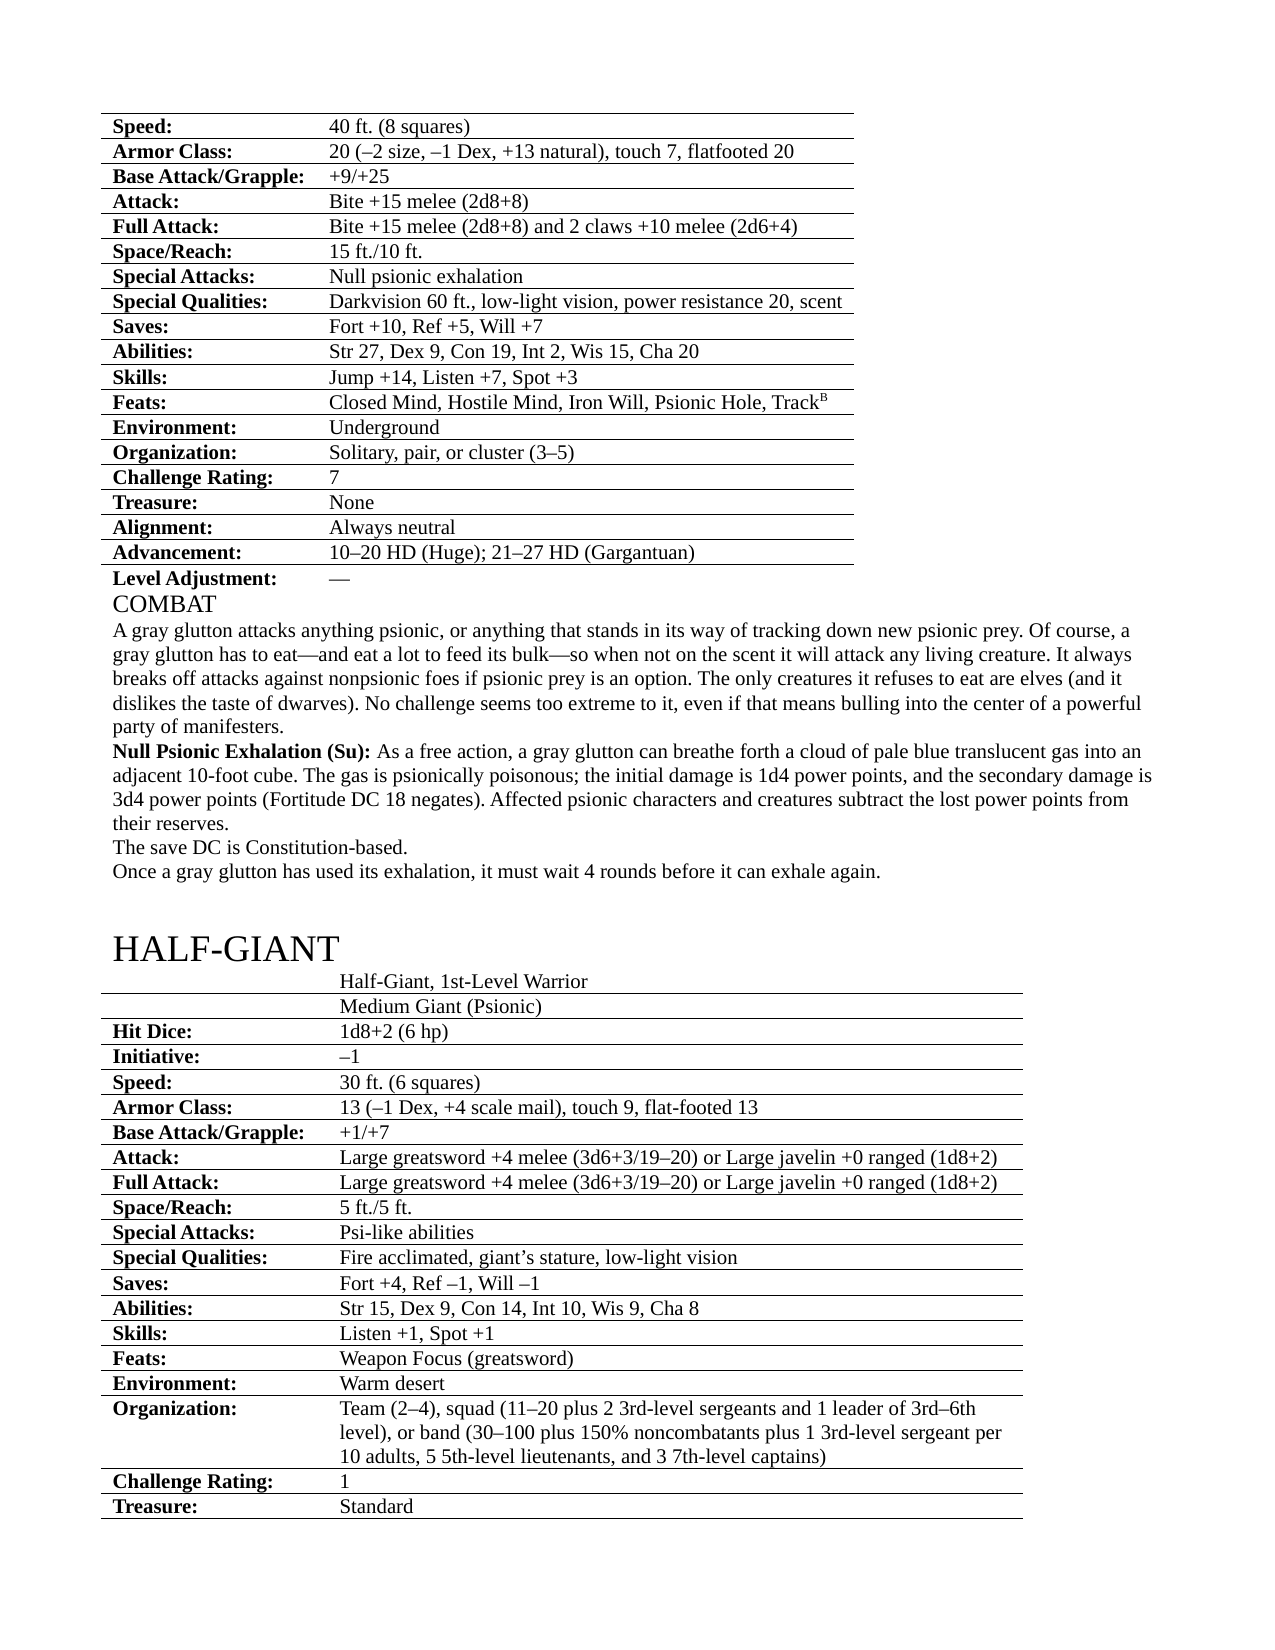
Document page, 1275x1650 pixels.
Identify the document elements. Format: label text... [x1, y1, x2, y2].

table_cell Organization: [101, 1396, 328, 1468]
table_cell Darkvision 60 ft., low-light vision, power resistance 20, scent [318, 289, 854, 313]
table_cell Hit Dice: [101, 1019, 328, 1043]
table_cell Str 15, Dex 9, Con 14, Int 10, Wis 9, Cha 8 [328, 1296, 1022, 1319]
table_cell Skills: [101, 1321, 328, 1345]
table_cell Closed Mind, Hostile Mind, Iron Will, Psionic Hole, TrackB [318, 390, 854, 414]
table_cell Level Adjustment: [101, 565, 318, 589]
table_cell Always neutral [318, 515, 854, 539]
table_cell Null psionic exhalation [318, 264, 854, 288]
table_cell 1 [328, 1469, 1022, 1493]
table_cell Speed: [101, 114, 318, 138]
table_cell 5 ft./5 ft. [328, 1195, 1022, 1219]
table_cell [101, 994, 328, 1018]
table_cell Warm desert [328, 1371, 1022, 1395]
table_cell Space/Reach: [101, 239, 318, 263]
table_cell Environment: [101, 1371, 328, 1395]
table_cell Feats: [101, 390, 318, 414]
table_cell Psi-like abilities [328, 1220, 1022, 1244]
table_cell Speed: [101, 1070, 328, 1094]
table_cell Saves: [101, 1270, 328, 1294]
table_cell Listen +1, Spot +1 [328, 1321, 1022, 1345]
table_cell Space/Reach: [101, 1195, 328, 1219]
table_cell Attack: [101, 1145, 328, 1169]
table_cell Saves: [101, 314, 318, 338]
table_cell 30 ft. (6 squares) [328, 1070, 1022, 1094]
text Once a gray glutton has used its exhalation, it must wait 4 rounds before it can exhale again. [112, 859, 1162, 883]
table_cell Solitary, pair, or cluster (3–5) [318, 440, 854, 464]
table_cell Standard [328, 1494, 1022, 1518]
text HALF-GIANT [112, 926, 1162, 969]
table_cell Base Attack/Grapple: [101, 1120, 328, 1144]
table_cell None [318, 490, 854, 514]
table_cell Abilities: [101, 1296, 328, 1319]
table_cell Large greatsword +4 melee (3d6+3/19–20) or Large javelin +0 ranged (1d8+2) [328, 1170, 1022, 1194]
table_cell Challenge Rating: [101, 1469, 328, 1493]
table_cell 1d8+2 (6 hp) [328, 1019, 1022, 1043]
table_cell Special Attacks: [101, 1220, 328, 1244]
table_cell 40 ft. (8 squares) [318, 114, 854, 138]
table_cell +9/+25 [318, 164, 854, 188]
table_cell Special Attacks: [101, 264, 318, 288]
table_cell Special Qualities: [101, 289, 318, 313]
table_cell Environment: [101, 415, 318, 439]
table_cell Advancement: [101, 540, 318, 564]
table_cell Bite +15 melee (2d8+8) and 2 claws +10 melee (2d6+4) [318, 214, 854, 238]
table_cell Underground [318, 415, 854, 439]
subtitle COMBAT [112, 589, 1162, 618]
table_cell Armor Class: [101, 1095, 328, 1119]
table_cell Fort +4, Ref –1, Will –1 [328, 1270, 1022, 1294]
table_header Half-Giant, 1st-Level Warrior [328, 969, 1022, 993]
table_cell 7 [318, 465, 854, 489]
table_cell Weapon Focus (greatsword) [328, 1346, 1022, 1370]
table_cell Feats: [101, 1346, 328, 1370]
table_cell Initiative: [101, 1045, 328, 1068]
table_cell Armor Class: [101, 139, 318, 163]
table_cell Skills: [101, 365, 318, 389]
table_cell Jump +14, Listen +7, Spot +3 [318, 365, 854, 389]
table_cell 13 (–1 Dex, +4 scale mail), touch 9, flat-footed 13 [328, 1095, 1022, 1119]
table_cell Str 27, Dex 9, Con 19, Int 2, Wis 15, Cha 20 [318, 340, 854, 363]
table_cell Organization: [101, 440, 318, 464]
text A gray glutton attacks anything psionic, or anything that stands in its way of tracking down new psionic prey. Of course, a gray glutton has to eat—and eat a lot to feed its bulk—so when not on the scent it will attack any living creature. It always breaks off attacks against nonpsionic foes if psionic prey is an option. The only creatures it refuses to eat are elves (and it dislikes the taste of dwarves). No challenge seems too extreme to it, even if that means bulling into the center of a powerful party of manifesters. [112, 618, 1162, 738]
table_cell 10–20 HD (Huge); 21–27 HD (Gargantuan) [318, 540, 854, 564]
table_cell 20 (–2 size, –1 Dex, +13 natural), touch 7, flatfooted 20 [318, 139, 854, 163]
text Null Psionic Exhalation (Su): As a free action, a gray glutton can breathe forth a cloud of pale blue translucent gas into an adjacent 10-foot cube. The gas is psionically poisonous; the initial damage is 1d4 power points, and the secondary damage is 3d4 power points (Fortitude DC 18 negates). Affected psionic characters and creatures subtract the lost power points from their reserves. [112, 738, 1162, 835]
table_cell Full Attack: [101, 1170, 328, 1194]
table_cell Large greatsword +4 melee (3d6+3/19–20) or Large javelin +0 ranged (1d8+2) [328, 1145, 1022, 1169]
table_cell — [318, 565, 854, 589]
table_cell Bite +15 melee (2d8+8) [318, 189, 854, 213]
table_cell Base Attack/Grapple: [101, 164, 318, 188]
table_cell Medium Giant (Psionic) [328, 994, 1022, 1018]
table_header [101, 969, 328, 993]
table_cell Treasure: [101, 490, 318, 514]
table_cell Treasure: [101, 1494, 328, 1518]
table_cell Fire acclimated, giant’s stature, low-light vision [328, 1245, 1022, 1269]
table_cell Abilities: [101, 340, 318, 363]
table_cell Attack: [101, 189, 318, 213]
table_cell –1 [328, 1045, 1022, 1068]
text The save DC is Constitution-based. [112, 835, 1162, 859]
table_cell +1/+7 [328, 1120, 1022, 1144]
table_cell Challenge Rating: [101, 465, 318, 489]
table_cell 15 ft./10 ft. [318, 239, 854, 263]
table_cell Fort +10, Ref +5, Will +7 [318, 314, 854, 338]
table_cell Alignment: [101, 515, 318, 539]
table_cell Team (2–4), squad (11–20 plus 2 3rd-level sergeants and 1 leader of 3rd–6th level), or band (30–100 plus 150% noncombatants plus 1 3rd-level sergeant per 10 adults, 5 5th-level lieutenants, and 3 7th-level captains) [328, 1396, 1022, 1468]
table_cell Special Qualities: [101, 1245, 328, 1269]
table_cell Full Attack: [101, 214, 318, 238]
